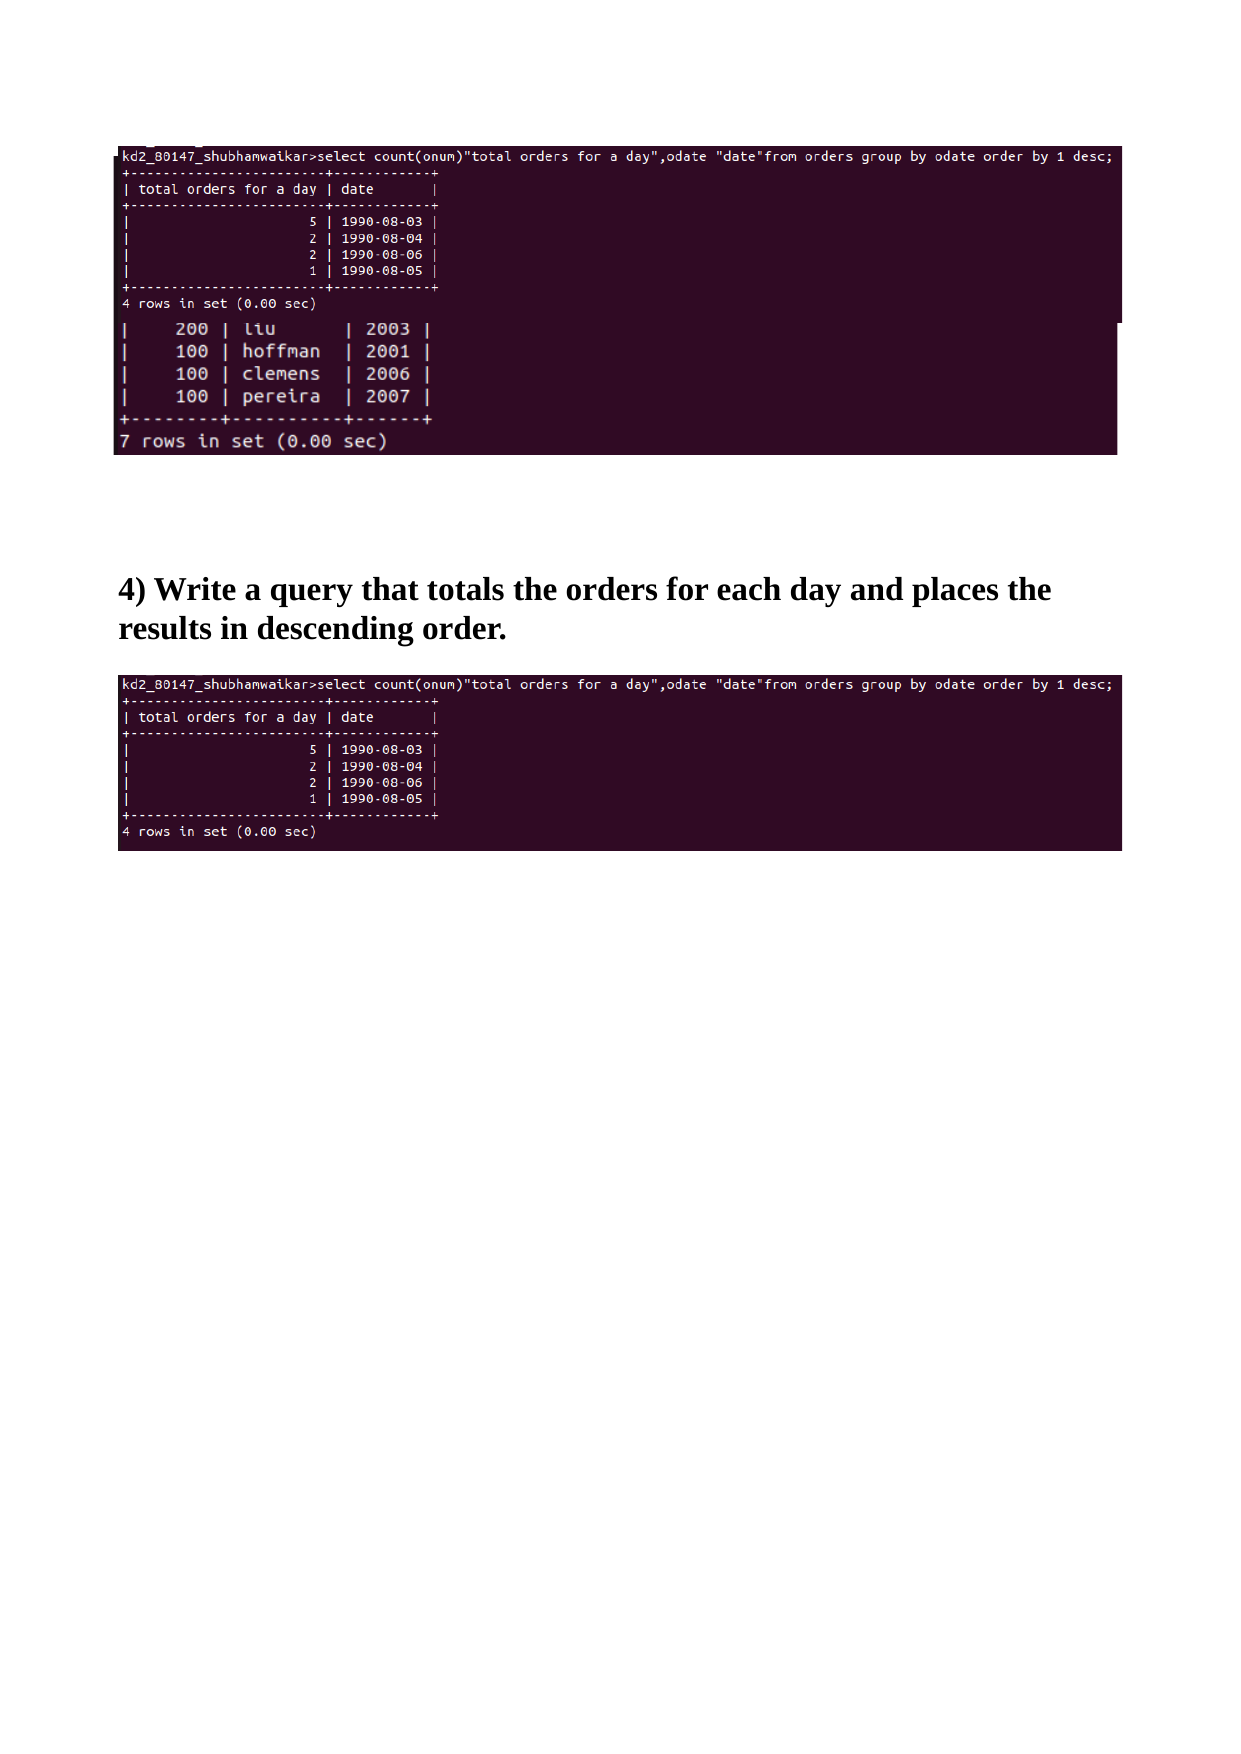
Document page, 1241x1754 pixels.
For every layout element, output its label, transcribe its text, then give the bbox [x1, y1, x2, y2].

picture [113, 146, 1123, 455]
picture [118, 675, 1123, 851]
text 4) Write a query that totals the orders for each day and places the results in descending order. [118, 569, 1122, 646]
